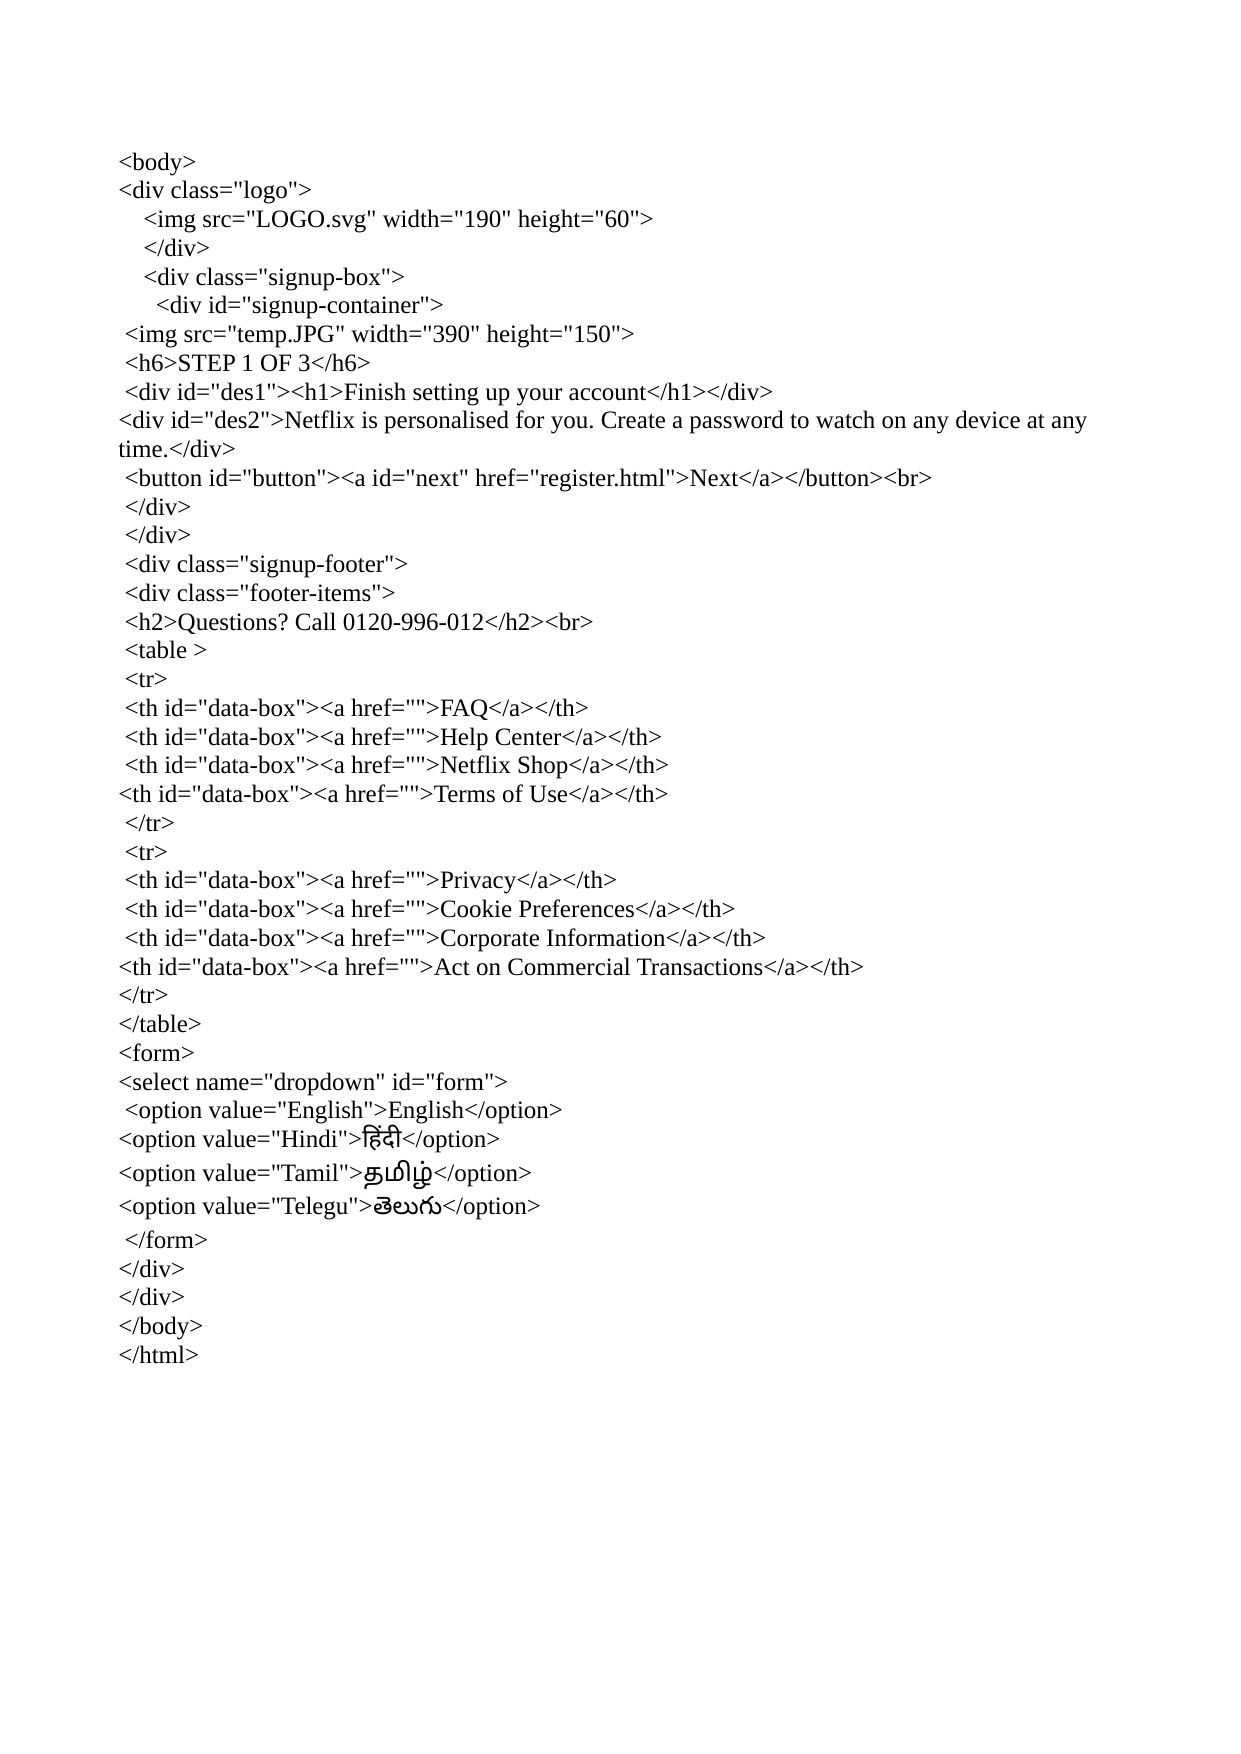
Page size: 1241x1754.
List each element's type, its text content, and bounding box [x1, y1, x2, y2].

text <body> [118, 147, 1122, 176]
text <button id="button"><a id="next" href="register.html">Next</a></button><br> [118, 463, 1122, 492]
text <th id="data-box"><a href="">FAQ</a></th> [118, 693, 1122, 722]
text <th id="data-box"><a href="">Netflix Shop</a></th> [118, 751, 1122, 779]
text </div> [118, 492, 1122, 521]
text </html> [118, 1340, 1122, 1369]
text <tr> [118, 837, 1122, 866]
text <div class="signup-footer"> [118, 549, 1122, 578]
text <form> [118, 1038, 1122, 1067]
text <th id="data-box"><a href="">Privacy</a></th> [118, 866, 1122, 894]
text </div> [118, 521, 1122, 549]
text <th id="data-box"><a href="">Act on Commercial Transactions</a></th> [118, 952, 1122, 981]
text <select name="dropdown" id="form"> [118, 1067, 1122, 1096]
text <tr> [118, 664, 1122, 693]
text <div id="signup-container"> [118, 291, 1122, 319]
text <option value="English">English</option> [118, 1096, 1122, 1124]
text <img src="LOGO.svg" width="190" height="60"> [118, 204, 1122, 233]
text <div id="des2">Netflix is personalised for you. Create a password to watch on any device at any time.</div> [118, 406, 1122, 463]
text </body> [118, 1311, 1122, 1340]
text </table> [118, 1009, 1122, 1038]
text </tr> [118, 981, 1122, 1009]
text <option value="Tamil">தமிழ்</option> [118, 1158, 1122, 1191]
text <h2>Questions? Call 0120-996-012</h2><br> [118, 607, 1122, 636]
text <option value="Hindi">हिंदी</option> [118, 1124, 1122, 1158]
text </form> [118, 1225, 1122, 1254]
text </tr> [118, 808, 1122, 837]
text <div class="signup-box"> [118, 262, 1122, 291]
text </div> [118, 1282, 1122, 1311]
text <div class="logo"> [118, 176, 1122, 204]
text <table > [118, 636, 1122, 664]
text </div> [118, 1254, 1122, 1282]
text <th id="data-box"><a href="">Corporate Information</a></th> [118, 923, 1122, 952]
text <h6>STEP 1 OF 3</h6> [118, 348, 1122, 377]
text <th id="data-box"><a href="">Cookie Preferences</a></th> [118, 894, 1122, 923]
text <option value="Telegu">తెలుగు</option> [118, 1191, 1122, 1225]
text <th id="data-box"><a href="">Help Center</a></th> [118, 722, 1122, 751]
text <div class="footer-items"> [118, 578, 1122, 607]
text <img src="temp.JPG" width="390" height="150"> [118, 319, 1122, 348]
text </div> [118, 233, 1122, 262]
text <th id="data-box"><a href="">Terms of Use</a></th> [118, 779, 1122, 808]
text <div id="des1"><h1>Finish setting up your account</h1></div> [118, 377, 1122, 406]
